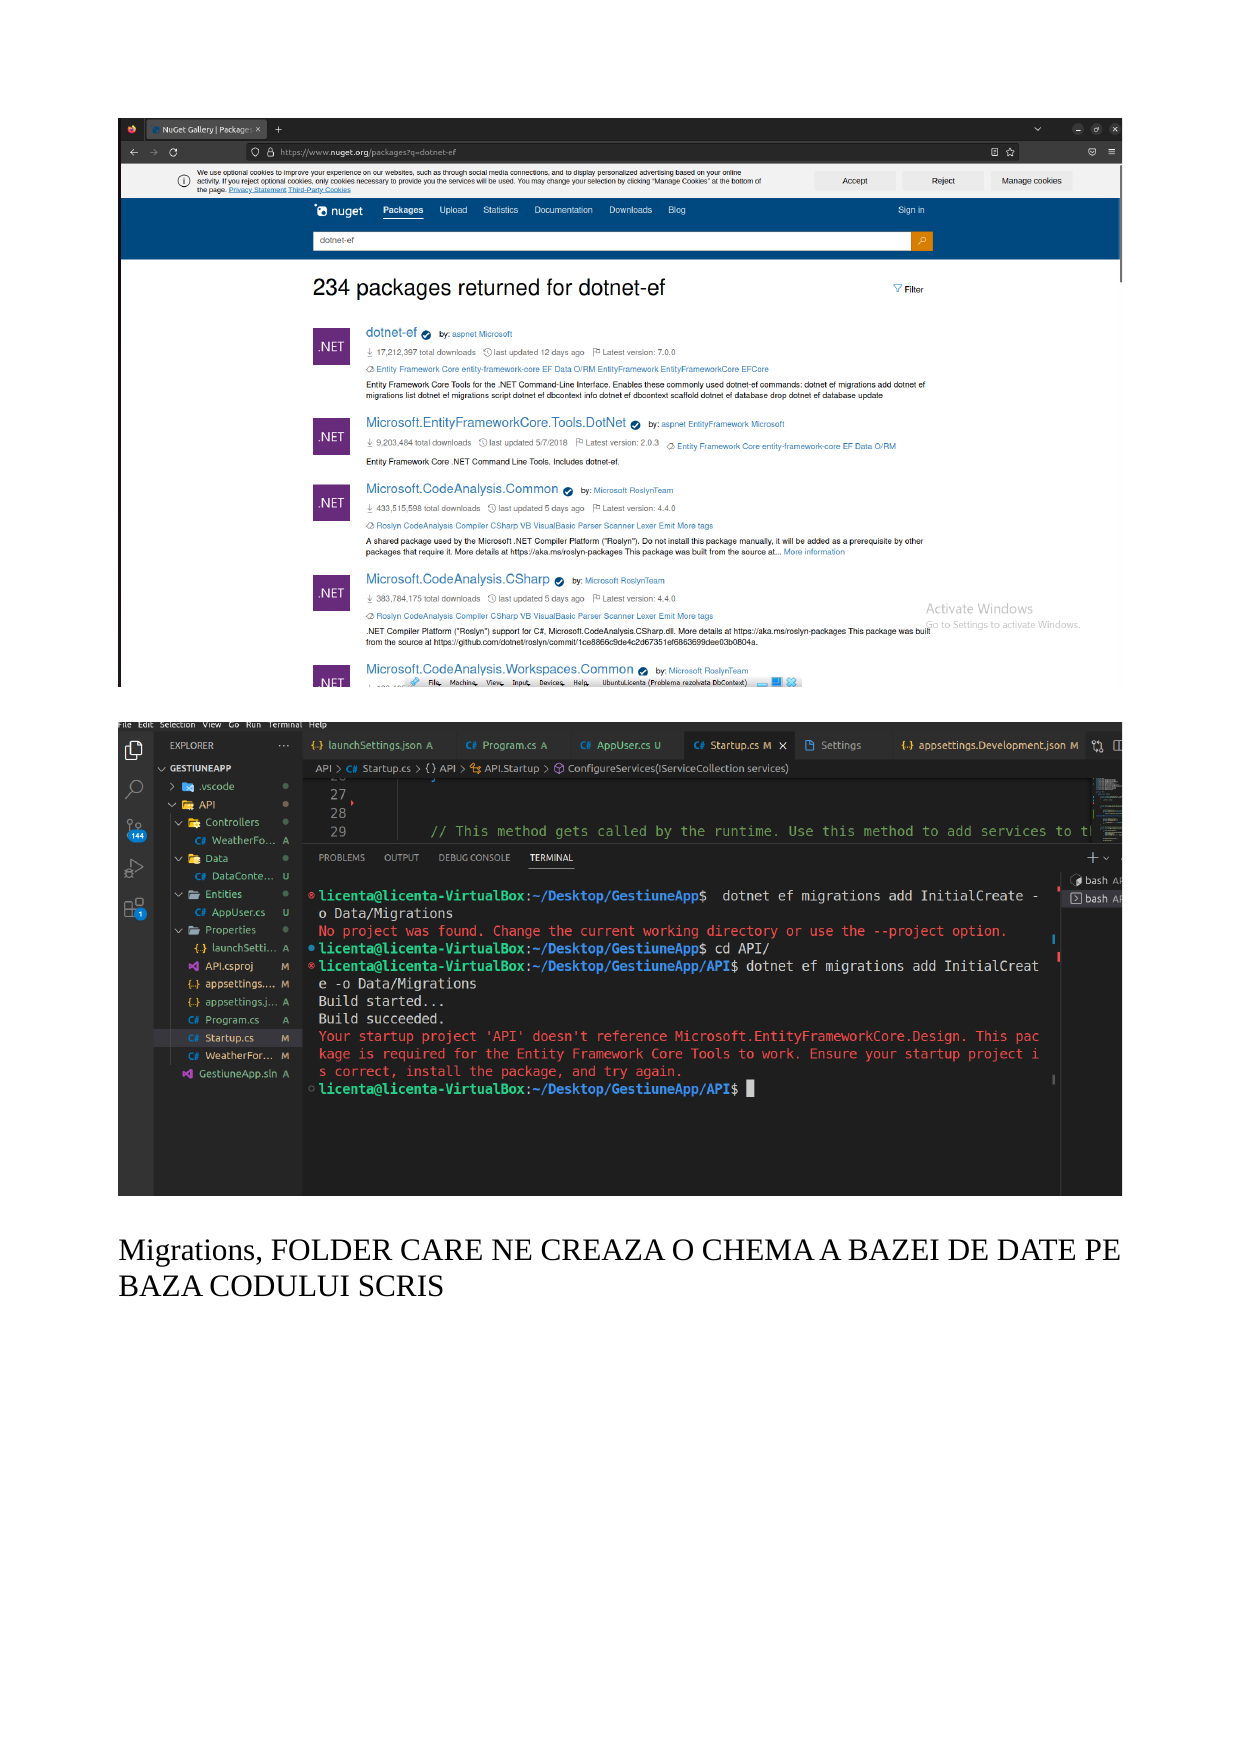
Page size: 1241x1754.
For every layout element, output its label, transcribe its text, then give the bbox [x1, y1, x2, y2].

text Migrations, FOLDER CARE NE CREAZA O CHEMA A BAZEI DE DATE PE BAZA CODULUI SCRIS [118, 1232, 1122, 1303]
picture [118, 722, 1123, 1196]
picture [118, 118, 1123, 687]
